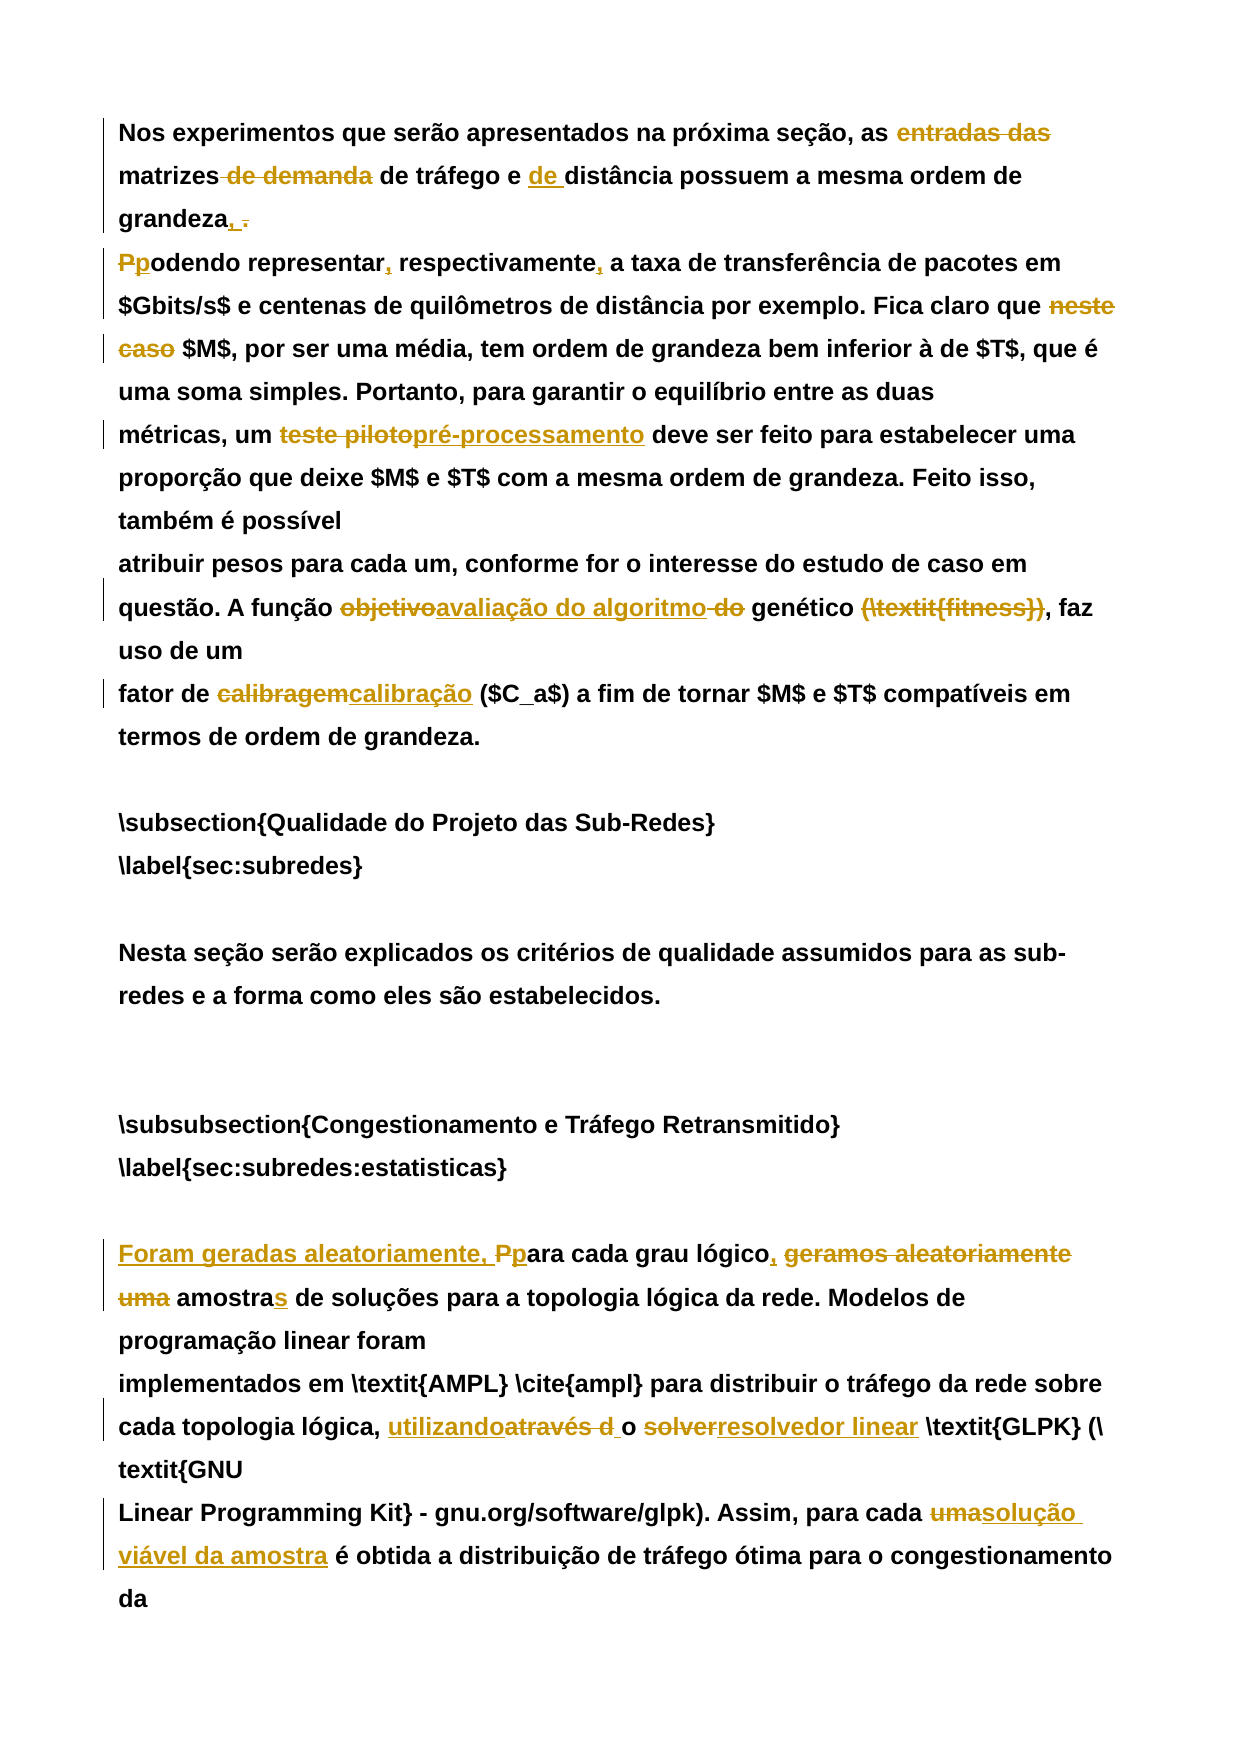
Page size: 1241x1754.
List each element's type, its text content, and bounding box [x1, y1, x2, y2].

text atribuir pesos para cada um, conforme for o interesse do estudo de caso em questão. A função avaliação do algoritmo genético , faz uso de um [118, 549, 1122, 664]
text fator de calibração ($C_a$) a fim de tornar $M$ e $T$ compatíveis em termos de ordem de grandeza. [118, 679, 1122, 751]
text \label{sec:subredes:estatisticas} [118, 1153, 1122, 1182]
text \subsubsection{Congestionamento e Tráfego Retransmitido} [118, 1110, 1122, 1139]
text \label{sec:subredes} [118, 851, 1122, 880]
text Foram geradas aleatoriamente, para cada grau lógico, amostras de soluções para a topologia lógica da rede. Modelos de programação linear foram [118, 1239, 1122, 1354]
text \subsection{Qualidade do Projeto das Sub-Redes} [118, 808, 1122, 837]
text implementados em \textit{AMPL} \cite{ampl} para distribuir o tráfego da rede sobre cada topologia lógica, utilizando o resolvedor linear \textit{GLPK} (\textit{GNU [118, 1369, 1122, 1484]
text Nos experimentos que serão apresentados na próxima seção, as matrizes de tráfego e de distância possuem a mesma ordem de grandeza, podendo representar, respectivamente, a taxa de transferência de pacotes em $Gbits/s$ e centenas de quilômetros de distância por exemplo. Fica claro que $M$, por ser uma média, tem ordem de grandeza bem inferior à de $T$, que é uma soma simples. Portanto, para garantir o equilíbrio entre as duas [118, 118, 1122, 233]
text Nesta seção serão explicados os critérios de qualidade assumidos para as sub-redes e a forma como eles são estabelecidos. [118, 937, 1122, 1009]
text métricas, um pré-processamento deve ser feito para estabelecer uma proporção que deixe $M$ e $T$ com a mesma ordem de grandeza. Feito isso, também é possível [118, 420, 1122, 535]
text Linear Programming Kit} - gnu.org/software/glpk). Assim, para cada solução viável da amostra é obtida a distribuição de tráfego ótima para o congestionamento da [118, 1498, 1122, 1613]
